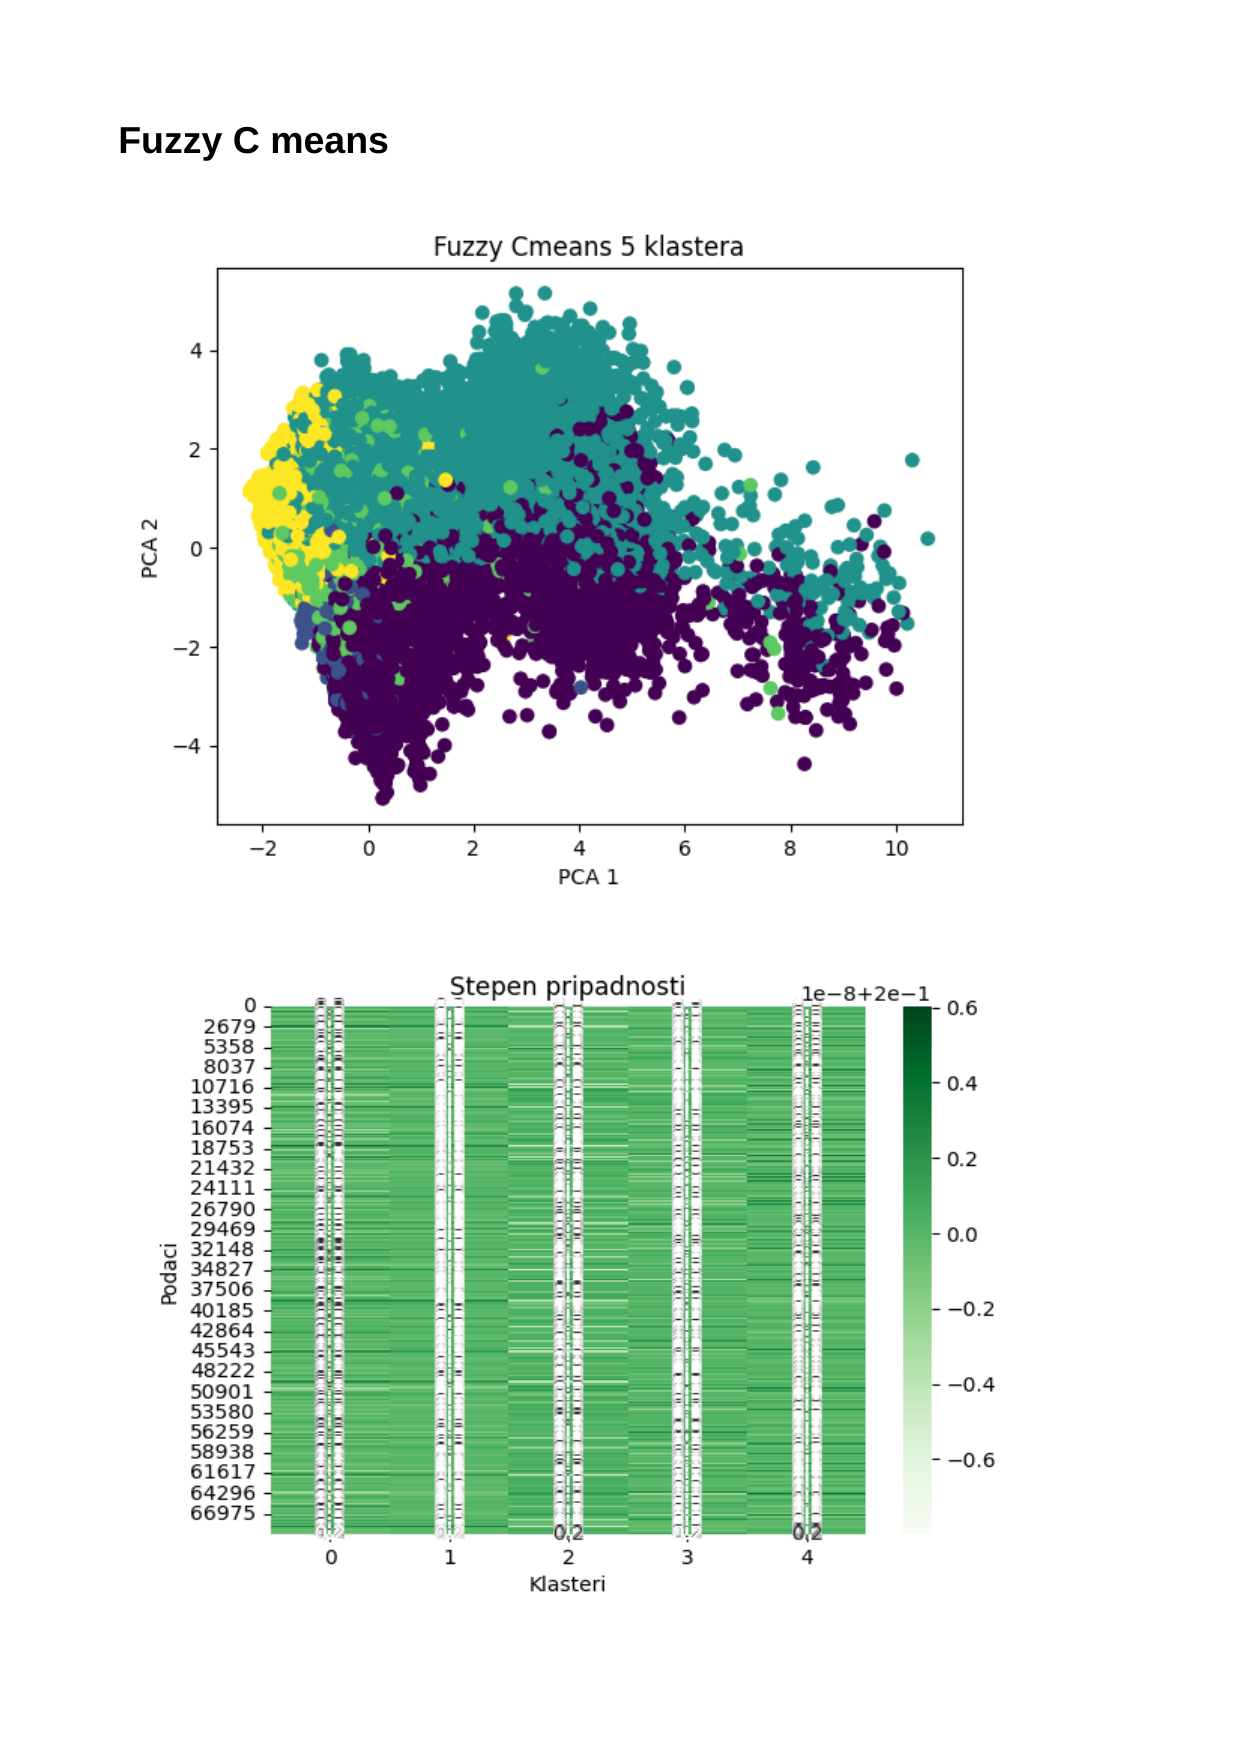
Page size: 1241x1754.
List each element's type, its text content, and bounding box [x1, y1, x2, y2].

subtitle Fuzzy C means [118, 118, 1122, 161]
picture [127, 220, 975, 904]
picture [146, 961, 1010, 1610]
